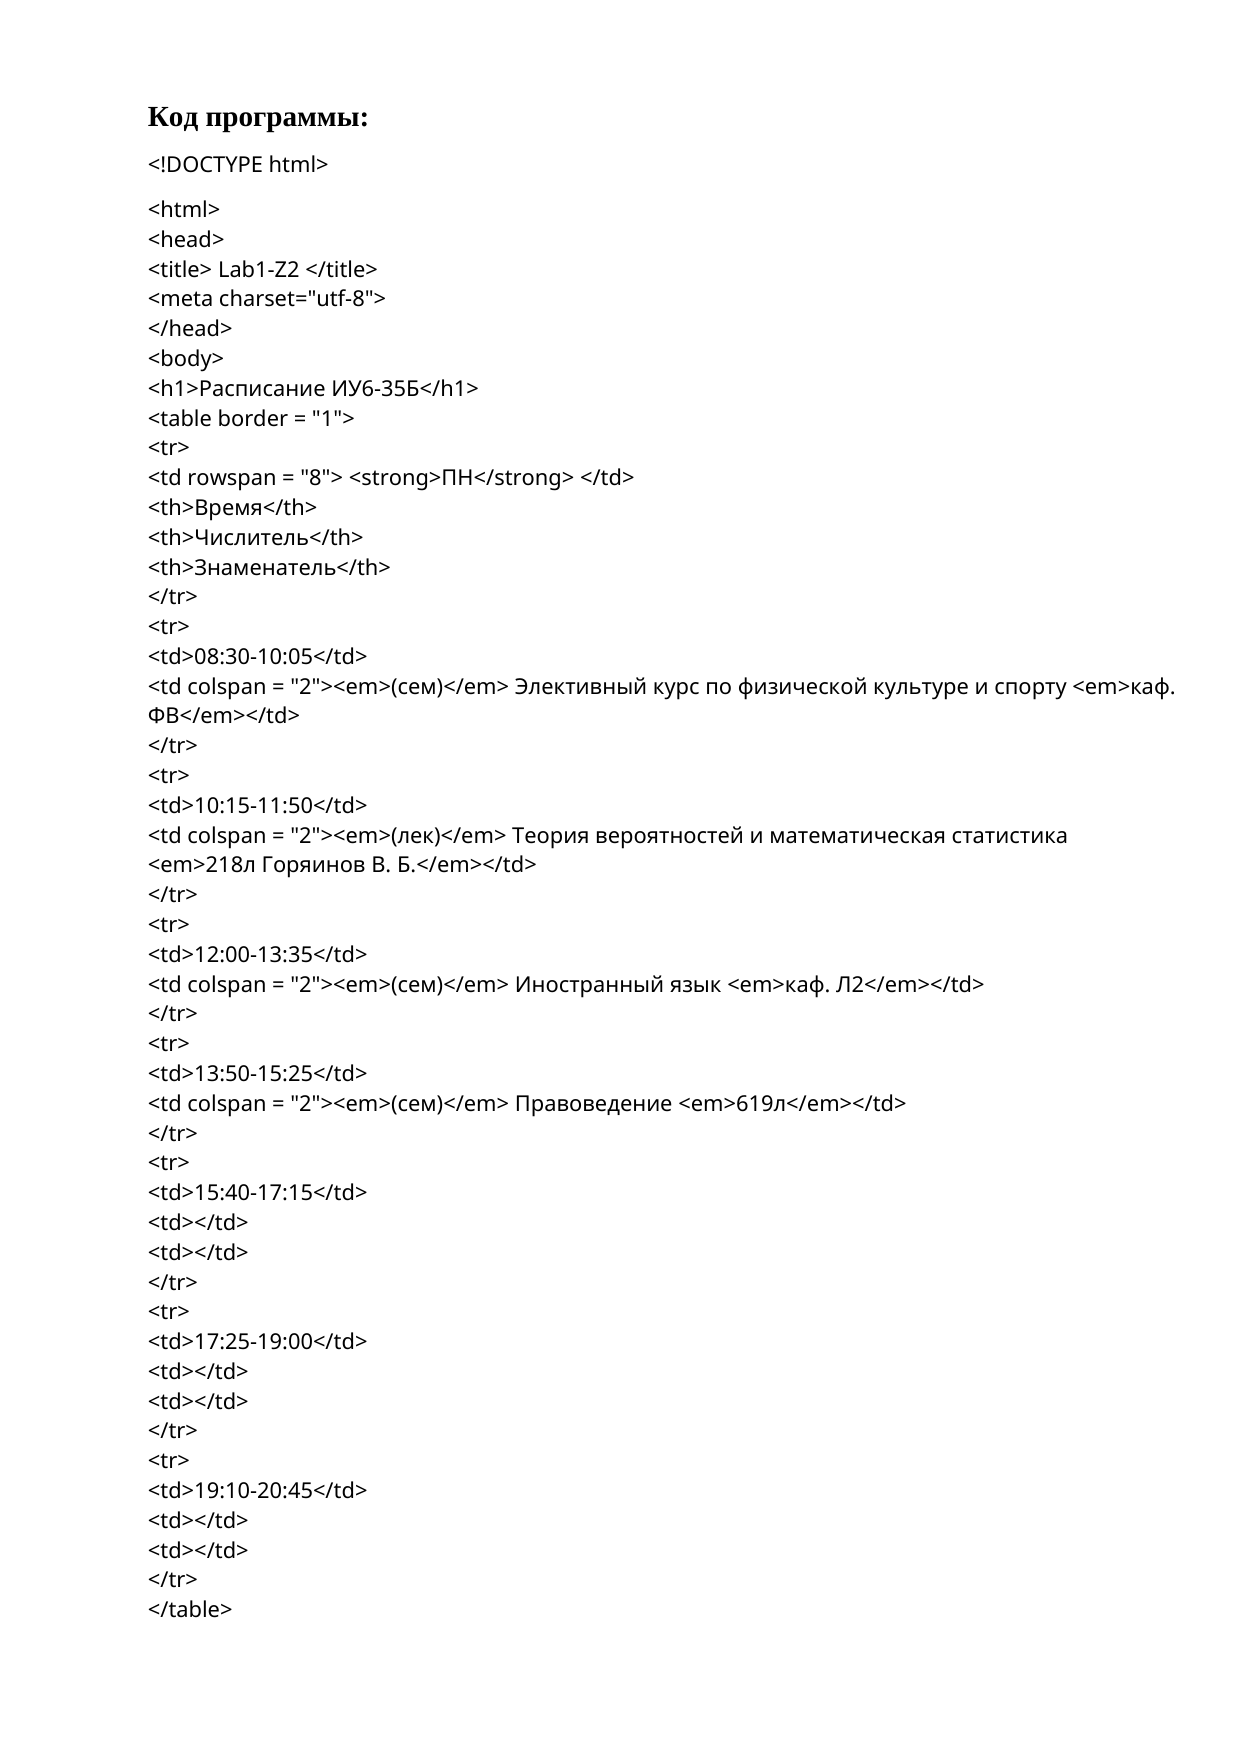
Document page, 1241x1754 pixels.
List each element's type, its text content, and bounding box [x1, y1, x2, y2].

text <th>Числитель</th> [148, 522, 1181, 552]
text <td></td> [148, 1356, 1181, 1386]
text </head> [148, 313, 1181, 343]
text <td>08:30-10:05</td> [148, 641, 1181, 671]
text <td></td> [148, 1535, 1181, 1564]
text </tr> [148, 1416, 1181, 1445]
text <tr> [148, 760, 1181, 790]
text <meta charset="utf-8"> [148, 283, 1181, 313]
text Код программы: [148, 99, 1181, 133]
text <td colspan = "2"><em>(лек)</em> Теория вероятностей и математическая статистика <em>218л Горяинов В. Б.</em></td> [148, 820, 1181, 879]
text <tr> [148, 1445, 1181, 1475]
text <tr> [148, 432, 1181, 462]
text <td>15:40-17:15</td> [148, 1177, 1181, 1207]
text </tr> [148, 730, 1181, 760]
text <td>10:15-11:50</td> [148, 790, 1181, 820]
text <td></td> [148, 1505, 1181, 1535]
text </tr> [148, 1118, 1181, 1147]
text </tr> [148, 1564, 1181, 1594]
text <tr> [148, 1147, 1181, 1177]
text <td rowspan = "8"> <strong>ПН</strong> </td> [148, 462, 1181, 492]
text <td colspan = "2"><em>(сем)</em> Элективный курс по физической культуре и спорту <em>каф. ФВ</em></td> [148, 671, 1181, 730]
text <td>17:25-19:00</td> [148, 1326, 1181, 1356]
text </table> [148, 1594, 1181, 1624]
text </tr> [148, 1267, 1181, 1296]
text <tr> [148, 611, 1181, 641]
text <th>Время</th> [148, 492, 1181, 522]
text </tr> [148, 581, 1181, 611]
text <td>13:50-15:25</td> [148, 1058, 1181, 1088]
text <table border = "1"> [148, 403, 1181, 432]
text <body> [148, 343, 1181, 373]
text <th>Знаменатель</th> [148, 552, 1181, 581]
text <td></td> [148, 1207, 1181, 1237]
text </tr> [148, 998, 1181, 1028]
text <tr> [148, 1028, 1181, 1058]
text <head> [148, 224, 1181, 254]
text <td colspan = "2"><em>(сем)</em> Правоведение <em>619л</em></td> [148, 1088, 1181, 1118]
text <!DOCTYPE html> [148, 149, 1181, 179]
text <td>19:10-20:45</td> [148, 1475, 1181, 1505]
text <td></td> [148, 1386, 1181, 1416]
text <td></td> [148, 1237, 1181, 1267]
text <title> Lab1-Z2 </title> [148, 254, 1181, 283]
text <tr> [148, 909, 1181, 939]
text <td colspan = "2"><em>(сем)</em> Иностранный язык <em>каф. Л2</em></td> [148, 969, 1181, 998]
text <tr> [148, 1296, 1181, 1326]
text <td>12:00-13:35</td> [148, 939, 1181, 969]
text <html> [148, 194, 1181, 224]
text </tr> [148, 879, 1181, 909]
text <h1>Расписание ИУ6-35Б</h1> [148, 373, 1181, 403]
